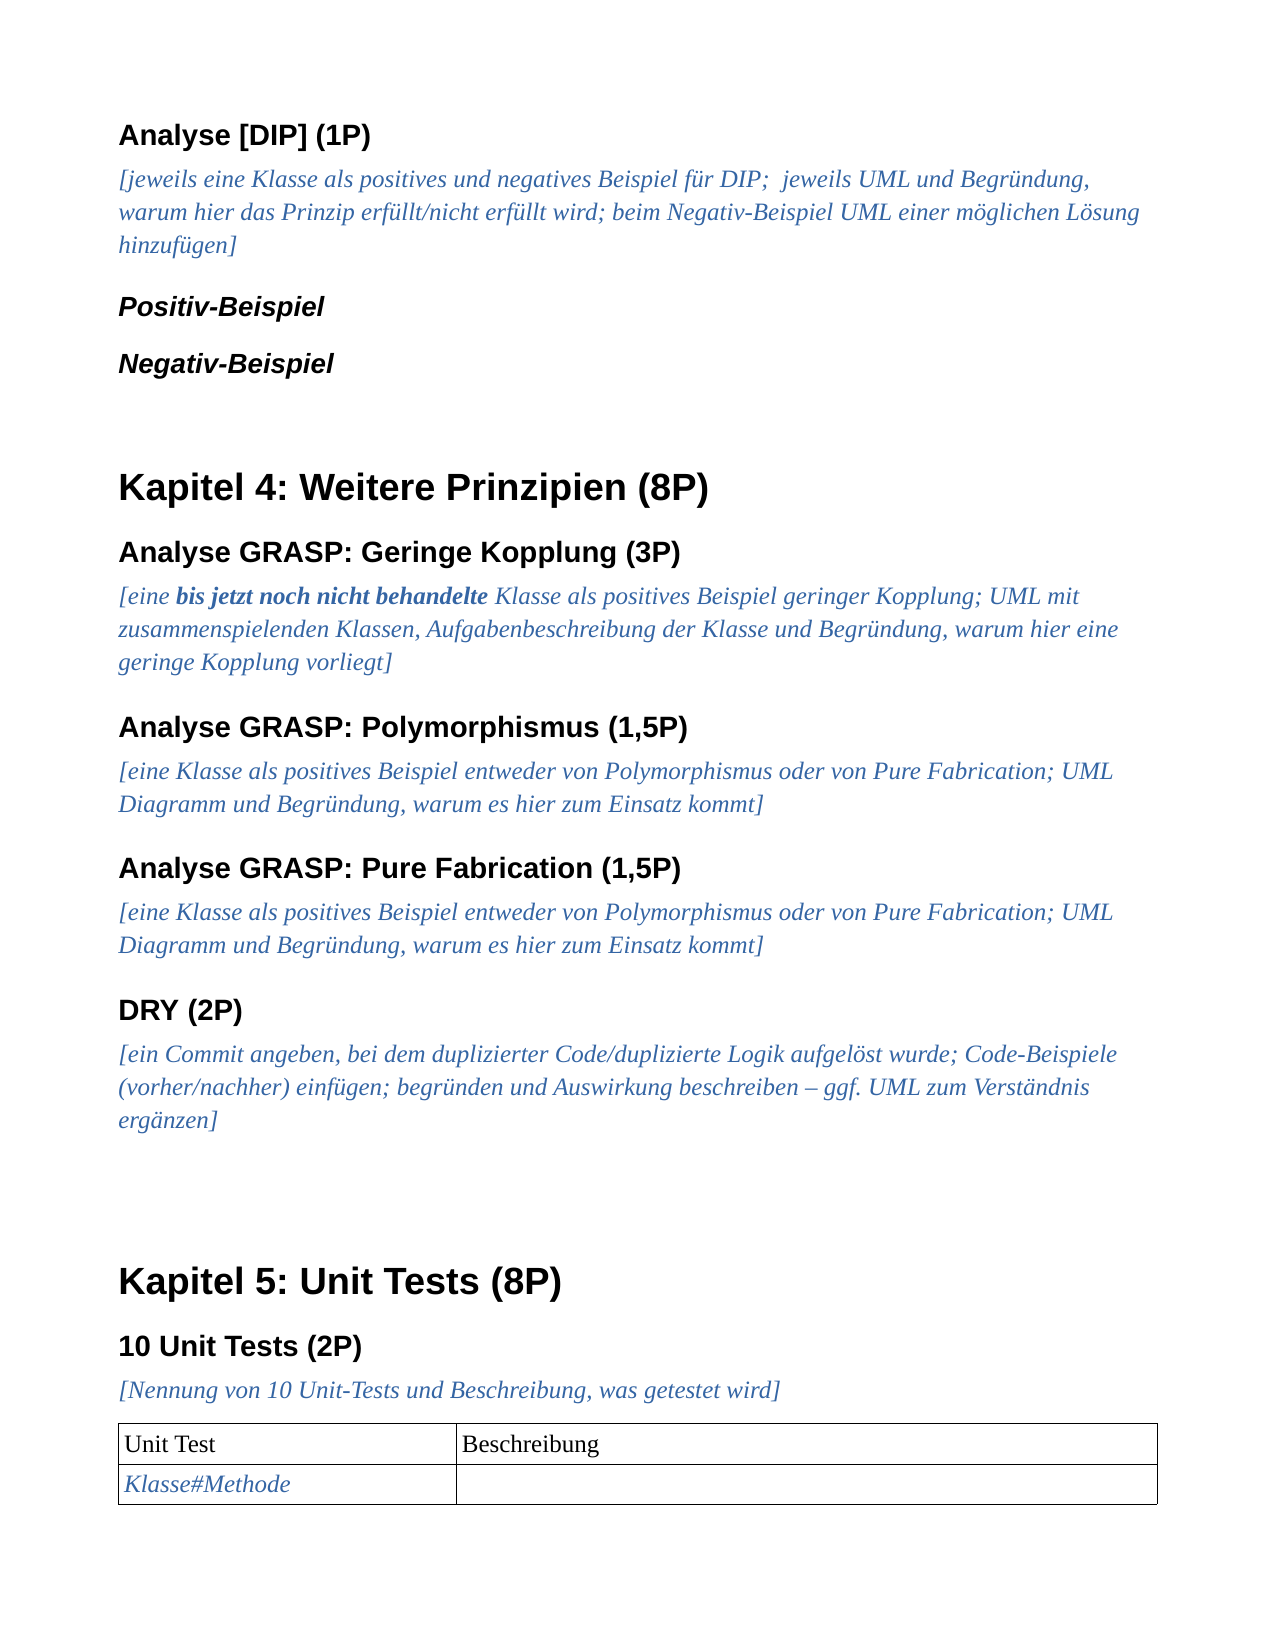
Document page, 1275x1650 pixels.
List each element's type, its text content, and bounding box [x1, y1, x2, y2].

subtitle Analyse GRASP: Polymorphismus (1,5P) [118, 709, 1157, 743]
text [eine bis jetzt noch nicht behandelte Klasse als positives Beispiel geringer Kopplung; UML mit zusammenspielenden Klassen, Aufgabenbeschreibung der Klasse und Begründung, warum hier eine geringe Kopplung vorliegt] [118, 581, 1157, 676]
text [eine Klasse als positives Beispiel entweder von Polymorphismus oder von Pure Fabrication; UML Diagramm und Begründung, warum es hier zum Einsatz kommt] [118, 897, 1157, 959]
subtitle 10 Unit Tests (2P) [118, 1329, 1157, 1363]
text [Nennung von 10 Unit-Tests und Beschreibung, was getestet wird] [118, 1376, 1157, 1404]
table_cell Klasse#Methode [119, 1465, 456, 1504]
table_cell [457, 1465, 1157, 1504]
subtitle Analyse GRASP: Pure Fabrication (1,5P) [118, 851, 1157, 885]
subtitle Kapitel 4: Weitere Prinzipien (8P) [118, 464, 1157, 508]
text [jeweils eine Klasse als positives und negatives Beispiel für DIP; jeweils UML und Begründung, warum hier das Prinzip erfüllt/nicht erfüllt wird; beim Negativ-Beispiel UML einer möglichen Lösung hinzufügen] [118, 164, 1157, 259]
table_header Unit Test [119, 1424, 456, 1463]
subtitle Positiv-Beispiel [118, 291, 1157, 322]
subtitle Analyse [DIP] (1P) [118, 118, 1157, 152]
table_header Beschreibung [457, 1424, 1157, 1463]
text [ein Commit angeben, bei dem duplizierter Code/duplizierte Logik aufgelöst wurde; Code-Beispiele (vorher/nachher) einfügen; begründen und Auswirkung beschreiben – ggf. UML zum Verständnis ergänzen] [118, 1039, 1157, 1133]
subtitle DRY (2P) [118, 992, 1157, 1026]
subtitle Kapitel 5: Unit Tests (8P) [118, 1258, 1157, 1302]
subtitle Analyse GRASP: Geringe Kopplung (3P) [118, 535, 1157, 569]
text [eine Klasse als positives Beispiel entweder von Polymorphismus oder von Pure Fabrication; UML Diagramm und Begründung, warum es hier zum Einsatz kommt] [118, 756, 1157, 818]
subtitle Negativ-Beispiel [118, 347, 1157, 379]
